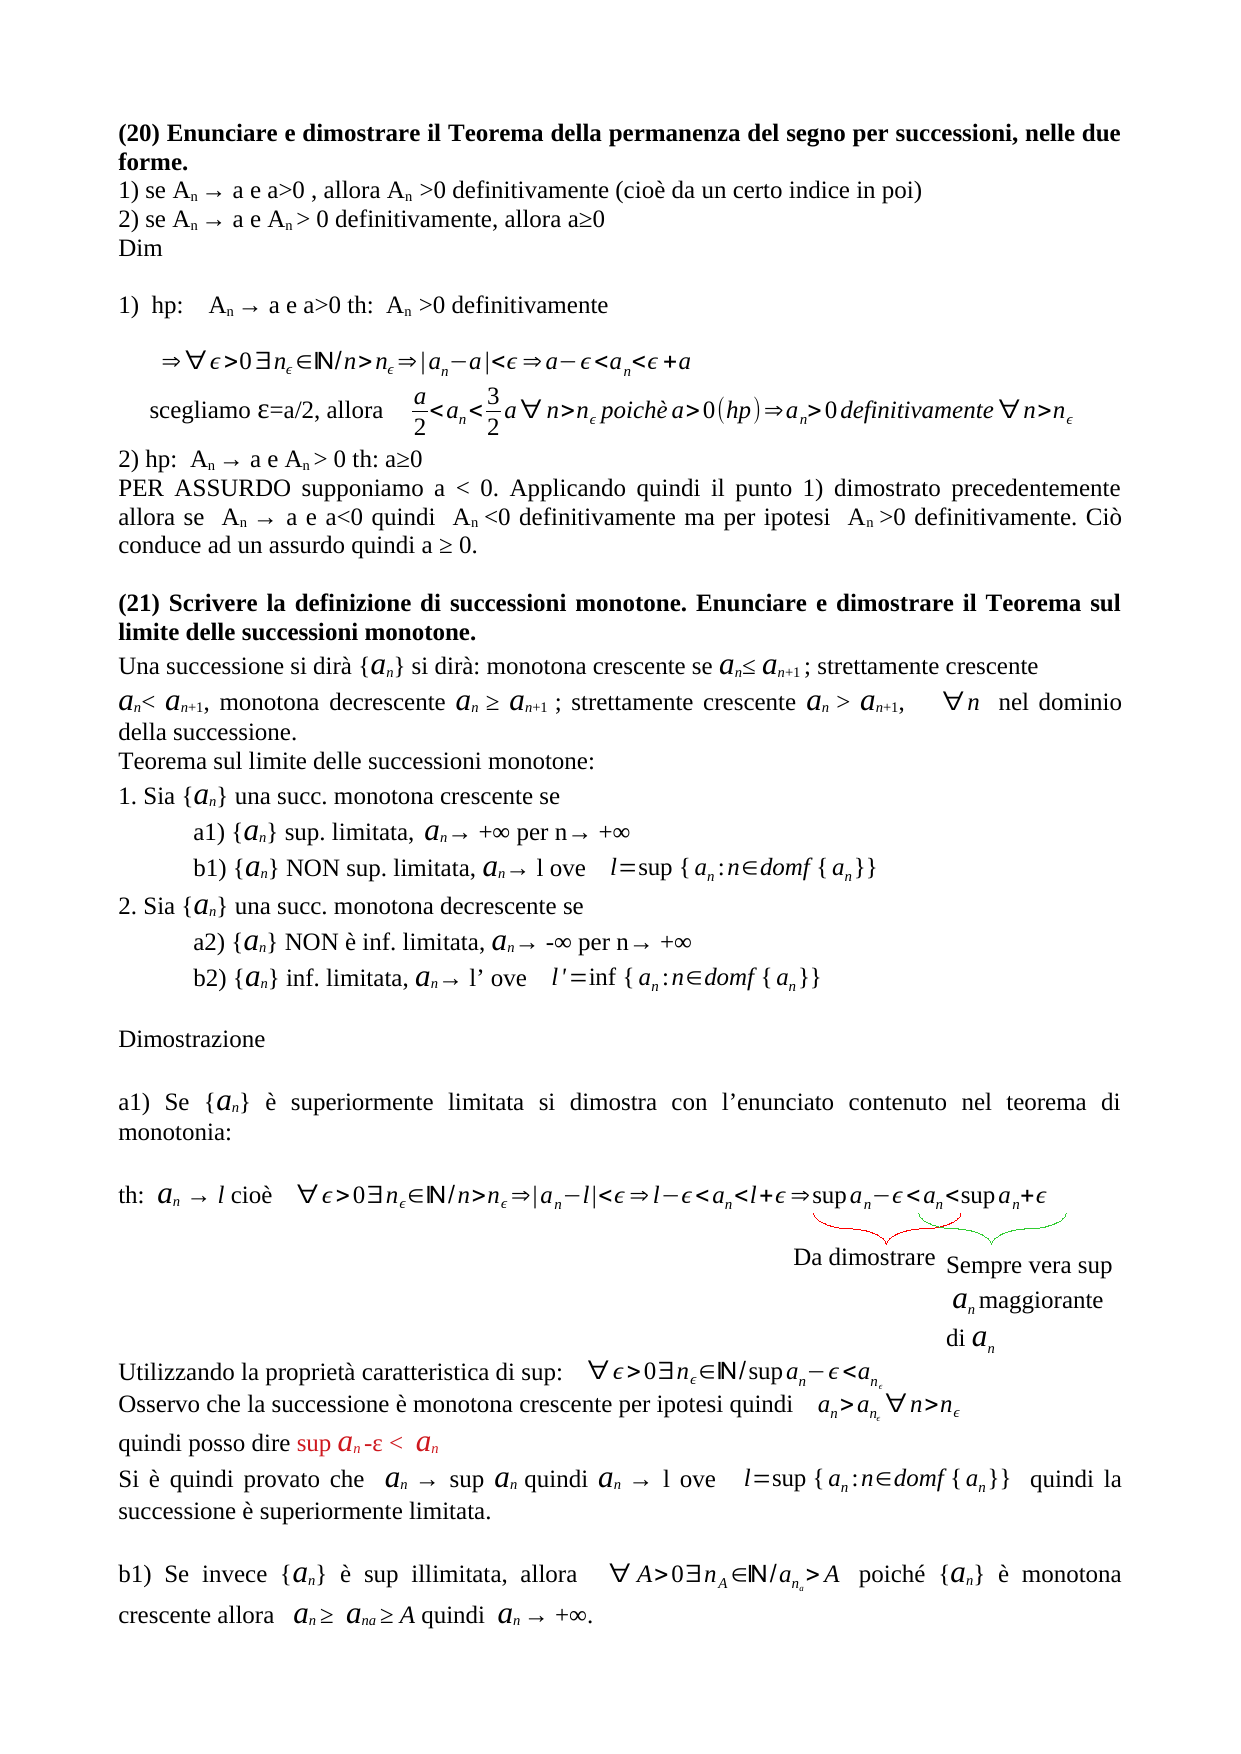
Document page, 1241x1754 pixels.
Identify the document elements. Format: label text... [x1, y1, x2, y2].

text quindi posso dire sup an -ɛ < an [118, 1422, 1122, 1458]
text Dimostrazione [118, 1024, 1122, 1053]
text b1) Se invece {an} è sup illimitata, allora poiché {an} è monotona crescente allora an ≥ ana ≥ A quindi an → +∞. [118, 1554, 1122, 1630]
text scegliamo ɛ=a/2, allora [118, 379, 1122, 444]
text an< an+1, monotona decrescente an ≥ an+1 ; strettamente crescente an > an+1, nel dominio della successione. [118, 681, 1122, 746]
text PER ASSURDO supponiamo a < 0. Applicando quindi il punto 1) dimostrato precedentemente allora se An → a e a<0 quindi An <0 definitivamente ma per ipotesi An >0 definitivamente. Ciò conduce ad un assurdo quindi a ≥ 0. [118, 473, 1122, 559]
text Osservo che la successione è monotona crescente per ipotesi quindi [118, 1389, 1122, 1422]
text a1) Se {an} è superiormente limitata si dimostra con l’enunciato contenuto nel teorema di monotonia: [118, 1081, 1122, 1146]
text Da dimostrare [118, 1242, 1122, 1271]
text th: an → l cioè [118, 1175, 1122, 1213]
text Si è quindi provato che an → sup an quindi an → l ove quindi la successione è superiormente limitata. [118, 1458, 1122, 1525]
text 2. Sia {an} una succ. monotona decrescente se [118, 885, 1122, 921]
text b1) {an} NON sup. limitata, an→ l ove [118, 847, 1122, 885]
text Dim [118, 233, 1122, 262]
text (20) Enunciare e dimostrare il Teorema della permanenza del segno per successioni, nelle due forme. [118, 118, 1122, 176]
text b2) {an} inf. limitata, an→ l’ ove [118, 957, 1122, 995]
text a1) {an} sup. limitata, an→ +∞ per n→ +∞ [118, 811, 1122, 847]
text Teorema sul limite delle successioni monotone: [118, 746, 1122, 775]
text 2) se An → a e An > 0 definitivamente, allora a≥0 [118, 204, 1122, 233]
text (21) Scrivere la definizione di successioni monotone. Enunciare e dimostrare il Teorema sul limite delle successioni monotone. [118, 588, 1122, 646]
text 1) hp: An → a e a>0 th: An >0 definitivamente [118, 291, 1122, 319]
text a2) {an} NON è inf. limitata, an→ -∞ per n→ +∞ [118, 921, 1122, 957]
text 1) se An → a e a>0 , allora An >0 definitivamente (cioè da un certo indice in poi) [118, 176, 1122, 204]
text 2) hp: An → a e An > 0 th: a≥0 [118, 444, 1122, 473]
text 1. Sia {an} una succ. monotona crescente se [118, 775, 1122, 811]
text Una successione si dirà {an} si dirà: monotona crescente se an≤ an+1 ; strettamente crescente [118, 646, 1122, 681]
text Utilizzando la proprietà caratteristica di sup: [118, 1357, 1122, 1389]
